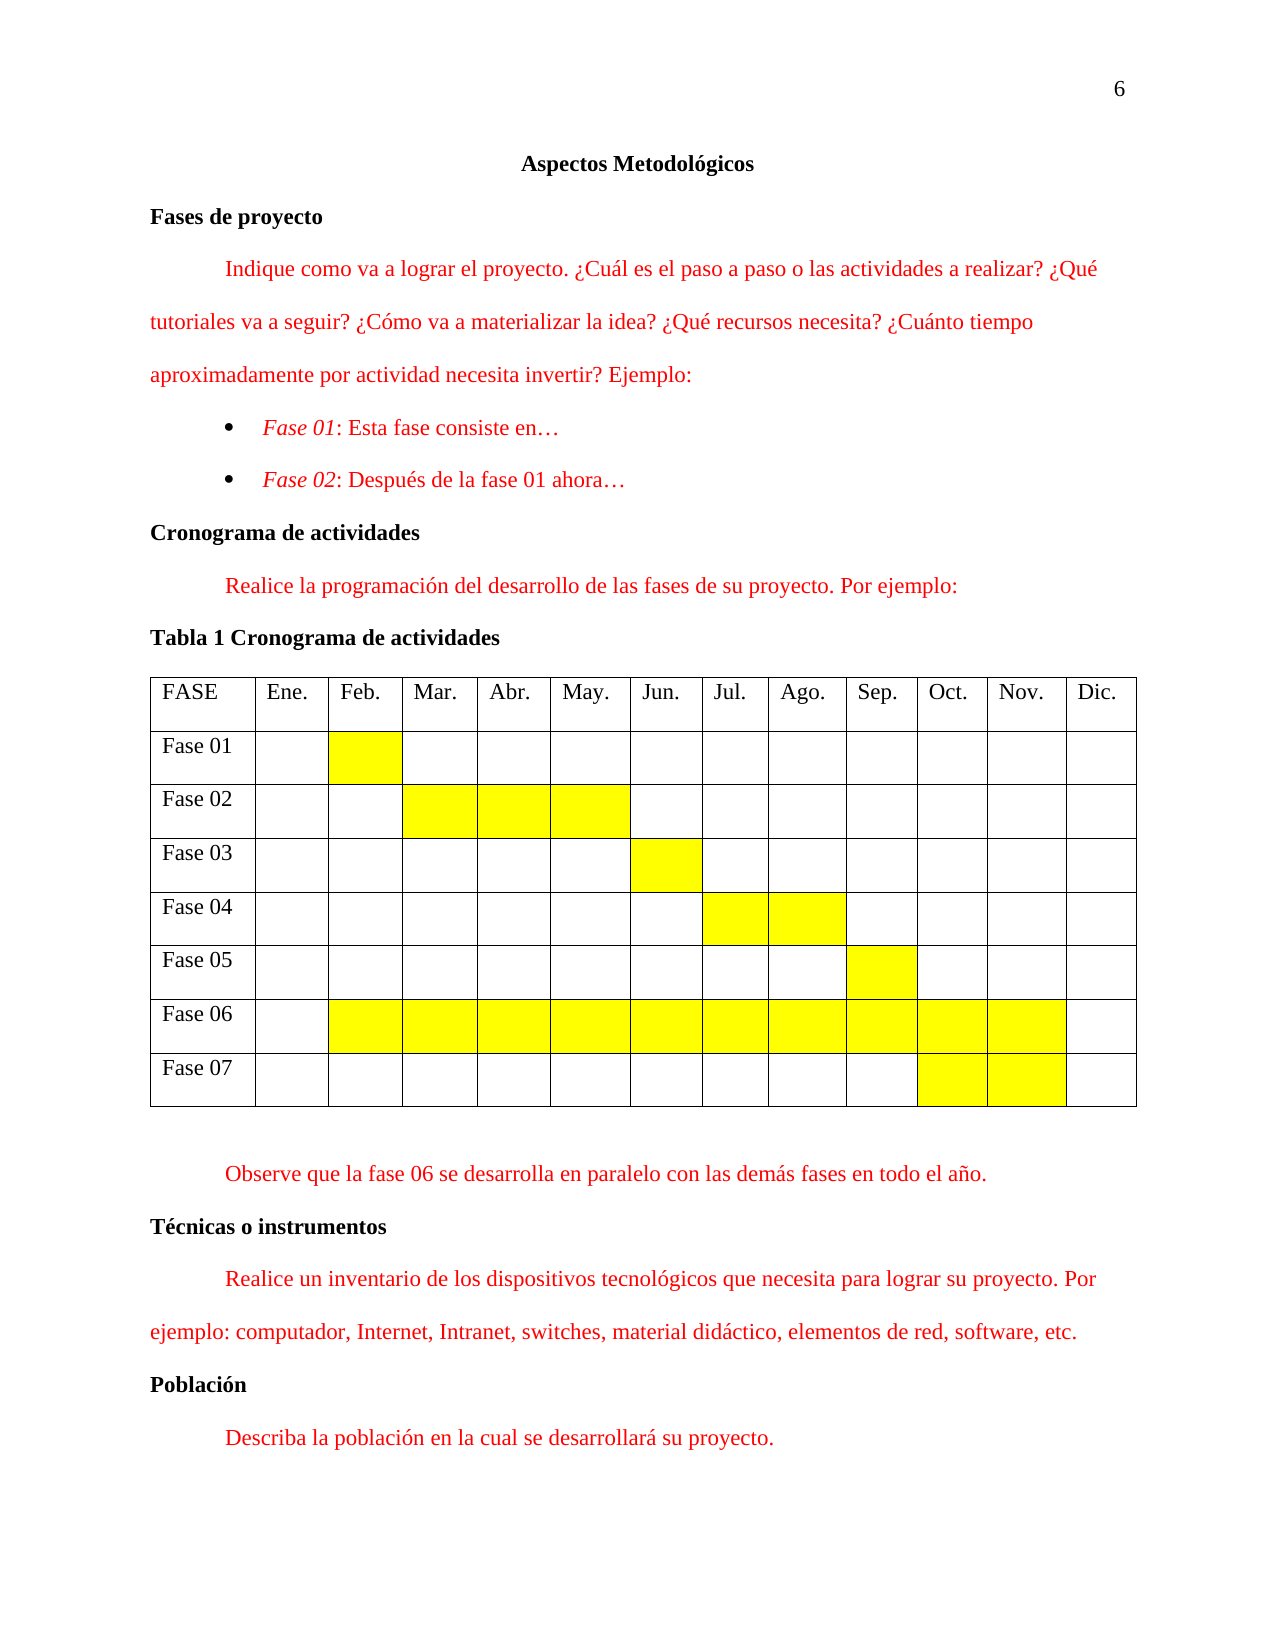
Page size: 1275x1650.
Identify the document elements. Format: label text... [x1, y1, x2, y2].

table_cell [918, 785, 987, 838]
text Realice la programación del desarrollo de las fases de su proyecto. Por ejemplo: [150, 572, 225, 598]
table_header Abr. [478, 678, 550, 731]
table_cell [918, 893, 987, 945]
table_cell [329, 946, 402, 999]
table_cell [918, 946, 987, 999]
table_cell [1067, 1054, 1136, 1106]
table_cell [329, 1054, 402, 1106]
table_cell [988, 732, 1066, 784]
table_header Ago. [769, 678, 846, 731]
table_cell [478, 839, 550, 892]
table_header Ene. [256, 678, 328, 731]
table_cell [769, 1000, 846, 1053]
table_cell [478, 893, 550, 945]
table_cell [551, 1000, 630, 1053]
table_cell [256, 839, 328, 892]
list Fase 02: Después de la fase 01 ahora… [225, 466, 263, 493]
text Realice la programación del desarrollo de las fases de su proyecto. Por ejemplo: [959, 572, 1125, 598]
table_cell [918, 839, 987, 892]
table_cell [631, 946, 702, 999]
table_cell [551, 785, 630, 838]
title Aspectos Metodológicos [150, 150, 521, 176]
table_cell [256, 732, 328, 784]
table_cell [988, 1054, 1066, 1106]
title Aspectos Metodológicos [754, 150, 1125, 176]
table_cell [631, 1000, 702, 1053]
table_cell [769, 946, 846, 999]
table_cell Fase 06 [151, 1000, 255, 1053]
table_cell [478, 785, 550, 838]
table_header Dic. [1067, 678, 1136, 731]
table_cell [918, 1000, 987, 1053]
table_cell [403, 893, 477, 945]
table_cell [769, 893, 846, 945]
table_cell [551, 946, 630, 999]
table_cell [256, 893, 328, 945]
table_cell [478, 732, 550, 784]
table_cell [551, 732, 630, 784]
table_cell Fase 02 [151, 785, 255, 838]
subtitle Población [247, 1371, 1125, 1397]
table_cell [1067, 732, 1136, 784]
table_cell [988, 839, 1066, 892]
table_cell [703, 839, 768, 892]
table_cell [403, 839, 477, 892]
subtitle Técnicas o instrumentos [387, 1213, 1125, 1239]
table_cell [403, 1054, 477, 1106]
table_cell [403, 785, 477, 838]
table_header May. [551, 678, 630, 731]
table_header Mar. [403, 678, 477, 731]
table_cell [769, 785, 846, 838]
table_header Jul. [703, 678, 768, 731]
table_cell [847, 1000, 917, 1053]
table_cell [329, 1000, 402, 1053]
table_cell [847, 839, 917, 892]
table_cell [703, 946, 768, 999]
table_cell [988, 1000, 1066, 1053]
table_cell [703, 785, 768, 838]
text Observe que la fase 06 se desarrolla en paralelo con las demás fases en todo el año. [150, 1160, 225, 1186]
table_cell Fase 07 [151, 1054, 255, 1106]
table_cell [988, 893, 1066, 945]
table_cell [769, 732, 846, 784]
table_cell [703, 1000, 768, 1053]
table_header Jun. [631, 678, 702, 731]
table_cell [1067, 1000, 1136, 1053]
table_cell [847, 893, 917, 945]
table_cell [256, 785, 328, 838]
table_cell [918, 1054, 987, 1106]
table_cell [988, 946, 1066, 999]
table_header Sep. [847, 678, 917, 731]
table_cell [1067, 893, 1136, 945]
table_cell [1067, 946, 1136, 999]
table_cell [551, 893, 630, 945]
table_cell [847, 732, 917, 784]
table_cell [403, 1000, 477, 1053]
table_cell [403, 946, 477, 999]
table_cell [631, 839, 702, 892]
table_cell [847, 946, 917, 999]
table_cell [847, 785, 917, 838]
table_cell [478, 1000, 550, 1053]
text Observe que la fase 06 se desarrolla en paralelo con las demás fases en todo el año. [988, 1160, 1125, 1186]
table_cell [478, 946, 550, 999]
table_cell Fase 05 [151, 946, 255, 999]
text Realice un inventario de los dispositivos tecnológicos que necesita para lograr su proyecto. Por ejemplo: computador, Internet, Intranet, switches, material didáctico, elementos de red, software, etc. [150, 1265, 1125, 1344]
table_cell Fase 03 [151, 839, 255, 892]
table_cell [329, 893, 402, 945]
subtitle Fases de proyecto [323, 203, 1125, 229]
table_cell [1067, 839, 1136, 892]
table_cell [256, 1000, 328, 1053]
table_cell [769, 839, 846, 892]
list Fase 01: Esta fase consiste en… [225, 413, 1125, 440]
table_cell [769, 1054, 846, 1106]
table_cell [551, 1054, 630, 1106]
table_cell [256, 1054, 328, 1106]
text Indique como va a lograr el proyecto. ¿Cuál es el paso a paso o las actividades a realizar? ¿Qué tutoriales va a seguir? ¿Cómo va a materializar la idea? ¿Qué recursos necesita? ¿Cuánto tiempo aproximadamente por actividad necesita invertir? Ejemplo: [150, 255, 1125, 387]
table_cell [1067, 785, 1136, 838]
table_cell [403, 732, 477, 784]
table_cell [551, 839, 630, 892]
table_cell [847, 1054, 917, 1106]
table_header Oct. [918, 678, 987, 731]
table_cell [631, 732, 702, 784]
text Describa la población en la cual se desarrollará su proyecto. [150, 1423, 1125, 1450]
table_cell [256, 946, 328, 999]
table_cell [918, 732, 987, 784]
table_header Feb. [329, 678, 402, 731]
table_cell [631, 785, 702, 838]
subtitle Cronograma de actividades [420, 519, 1125, 545]
text Tabla 1 Cronograma de actividades [500, 624, 1125, 651]
table_header Nov. [988, 678, 1066, 731]
table_cell [703, 732, 768, 784]
table_cell [478, 1054, 550, 1106]
table_cell Fase 01 [151, 732, 255, 784]
list Fase 02: Después de la fase 01 ahora… [626, 466, 1125, 493]
table_header FASE [151, 678, 255, 731]
table_cell [988, 785, 1066, 838]
table_cell [631, 893, 702, 945]
table_cell [329, 732, 402, 784]
table_cell [329, 839, 402, 892]
table_cell [631, 1054, 702, 1106]
table_cell [703, 1054, 768, 1106]
table_cell [703, 893, 768, 945]
table_cell [329, 785, 402, 838]
table_cell Fase 04 [151, 893, 255, 945]
